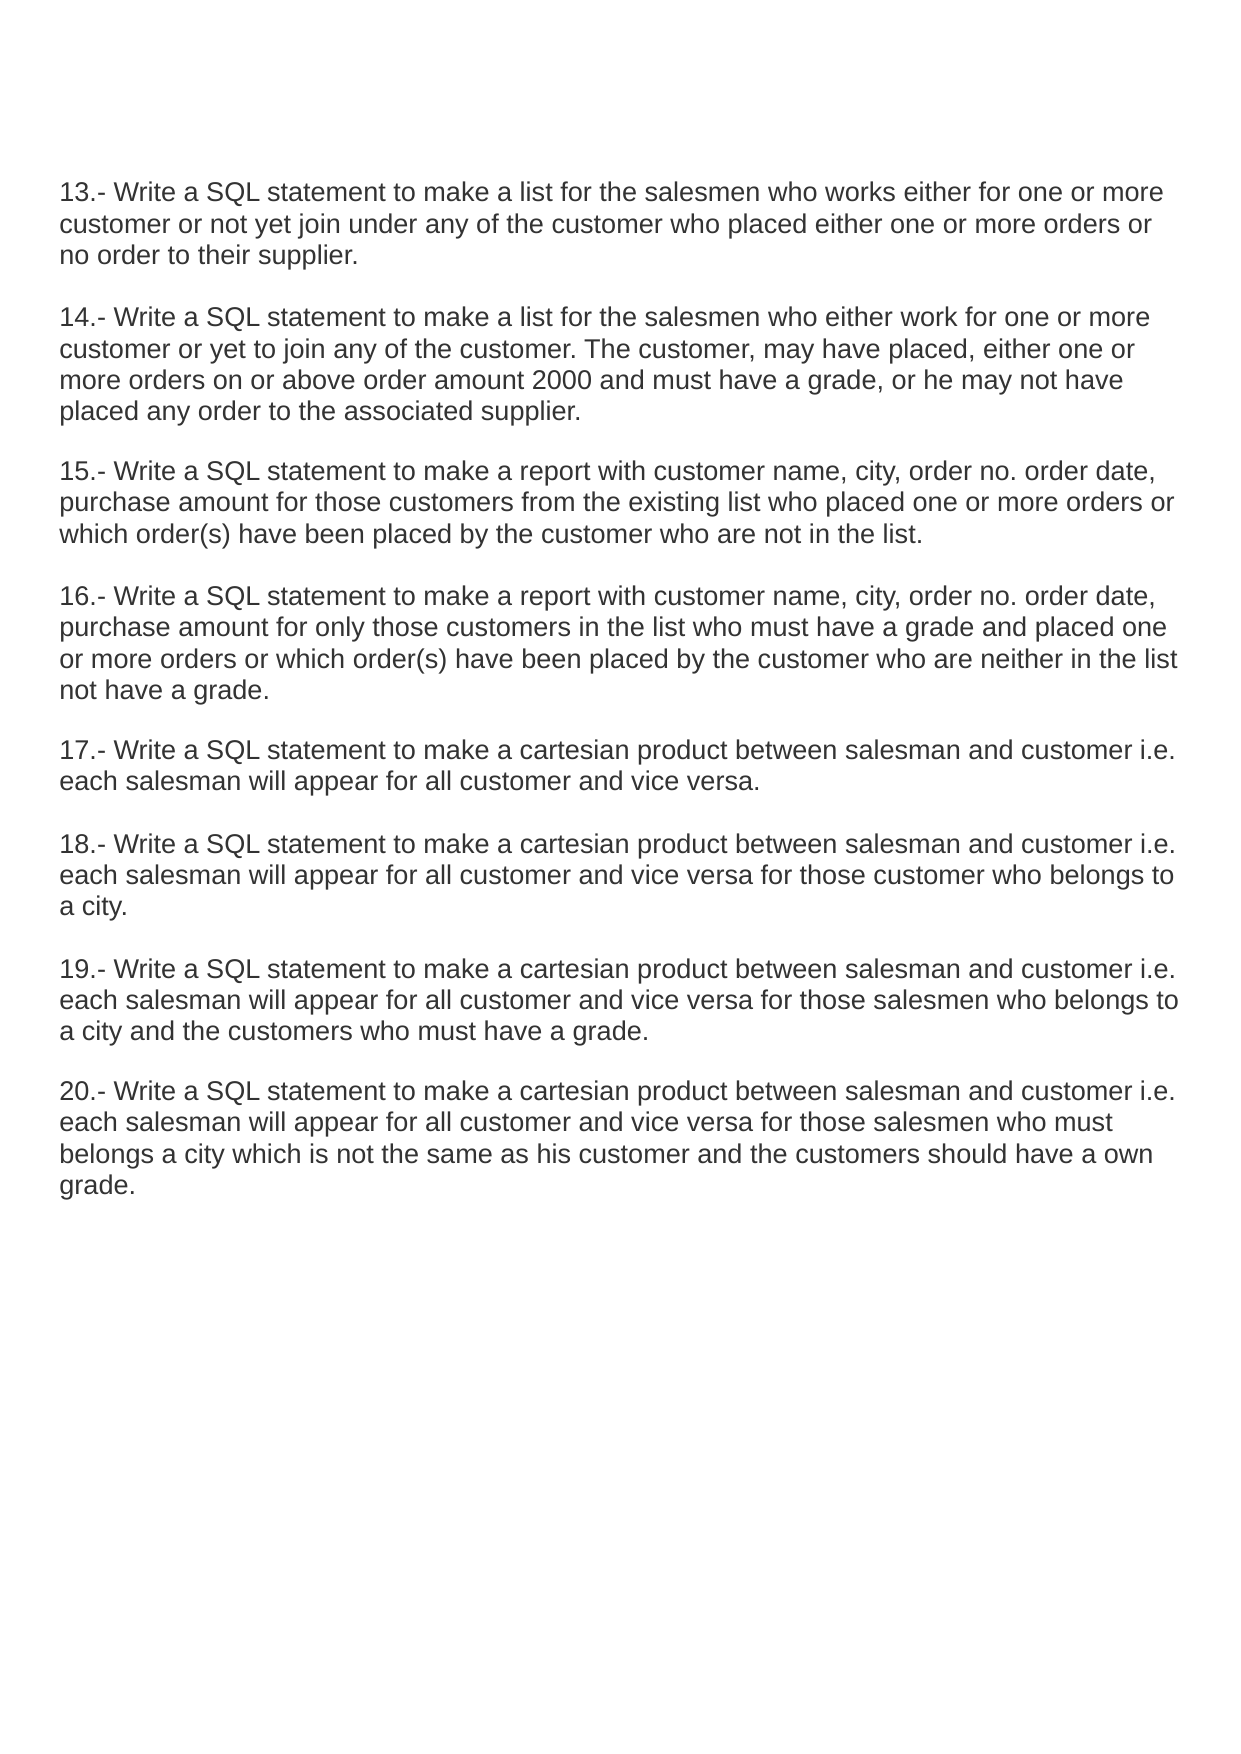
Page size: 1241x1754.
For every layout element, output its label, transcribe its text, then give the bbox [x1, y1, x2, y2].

text 19.- Write a SQL statement to make a cartesian product between salesman and customer i.e. each salesman will appear for all customer and vice versa for those salesmen who belongs to a city and the customers who must have a grade. [59, 953, 1181, 1046]
text 14.- Write a SQL statement to make a list for the salesmen who either work for one or more customer or yet to join any of the customer. The customer, may have placed, either one or more orders on or above order amount 2000 and must have a grade, or he may not have placed any order to the associated supplier. [59, 301, 1181, 426]
text 15.- Write a SQL statement to make a report with customer name, city, order no. order date, purchase amount for those customers from the existing list who placed one or more orders or which order(s) have been placed by the customer who are not in the list. [59, 455, 1181, 549]
text 13.- Write a SQL statement to make a list for the salesmen who works either for one or more customer or not yet join under any of the customer who placed either one or more orders or no order to their supplier. [59, 176, 1181, 270]
text 17.- Write a SQL statement to make a cartesian product between salesman and customer i.e. each salesman will appear for all customer and vice versa. [59, 734, 1181, 796]
text 16.- Write a SQL statement to make a report with customer name, city, order no. order date, purchase amount for only those customers in the list who must have a grade and placed one or more orders or which order(s) have been placed by the customer who are neither in the list not have a grade. [59, 580, 1181, 705]
text 18.- Write a SQL statement to make a cartesian product between salesman and customer i.e. each salesman will appear for all customer and vice versa for those customer who belongs to a city. [59, 828, 1181, 921]
text 20.- Write a SQL statement to make a cartesian product between salesman and customer i.e. each salesman will appear for all customer and vice versa for those salesmen who must belongs a city which is not the same as his customer and the customers should have a own grade. [59, 1075, 1181, 1200]
